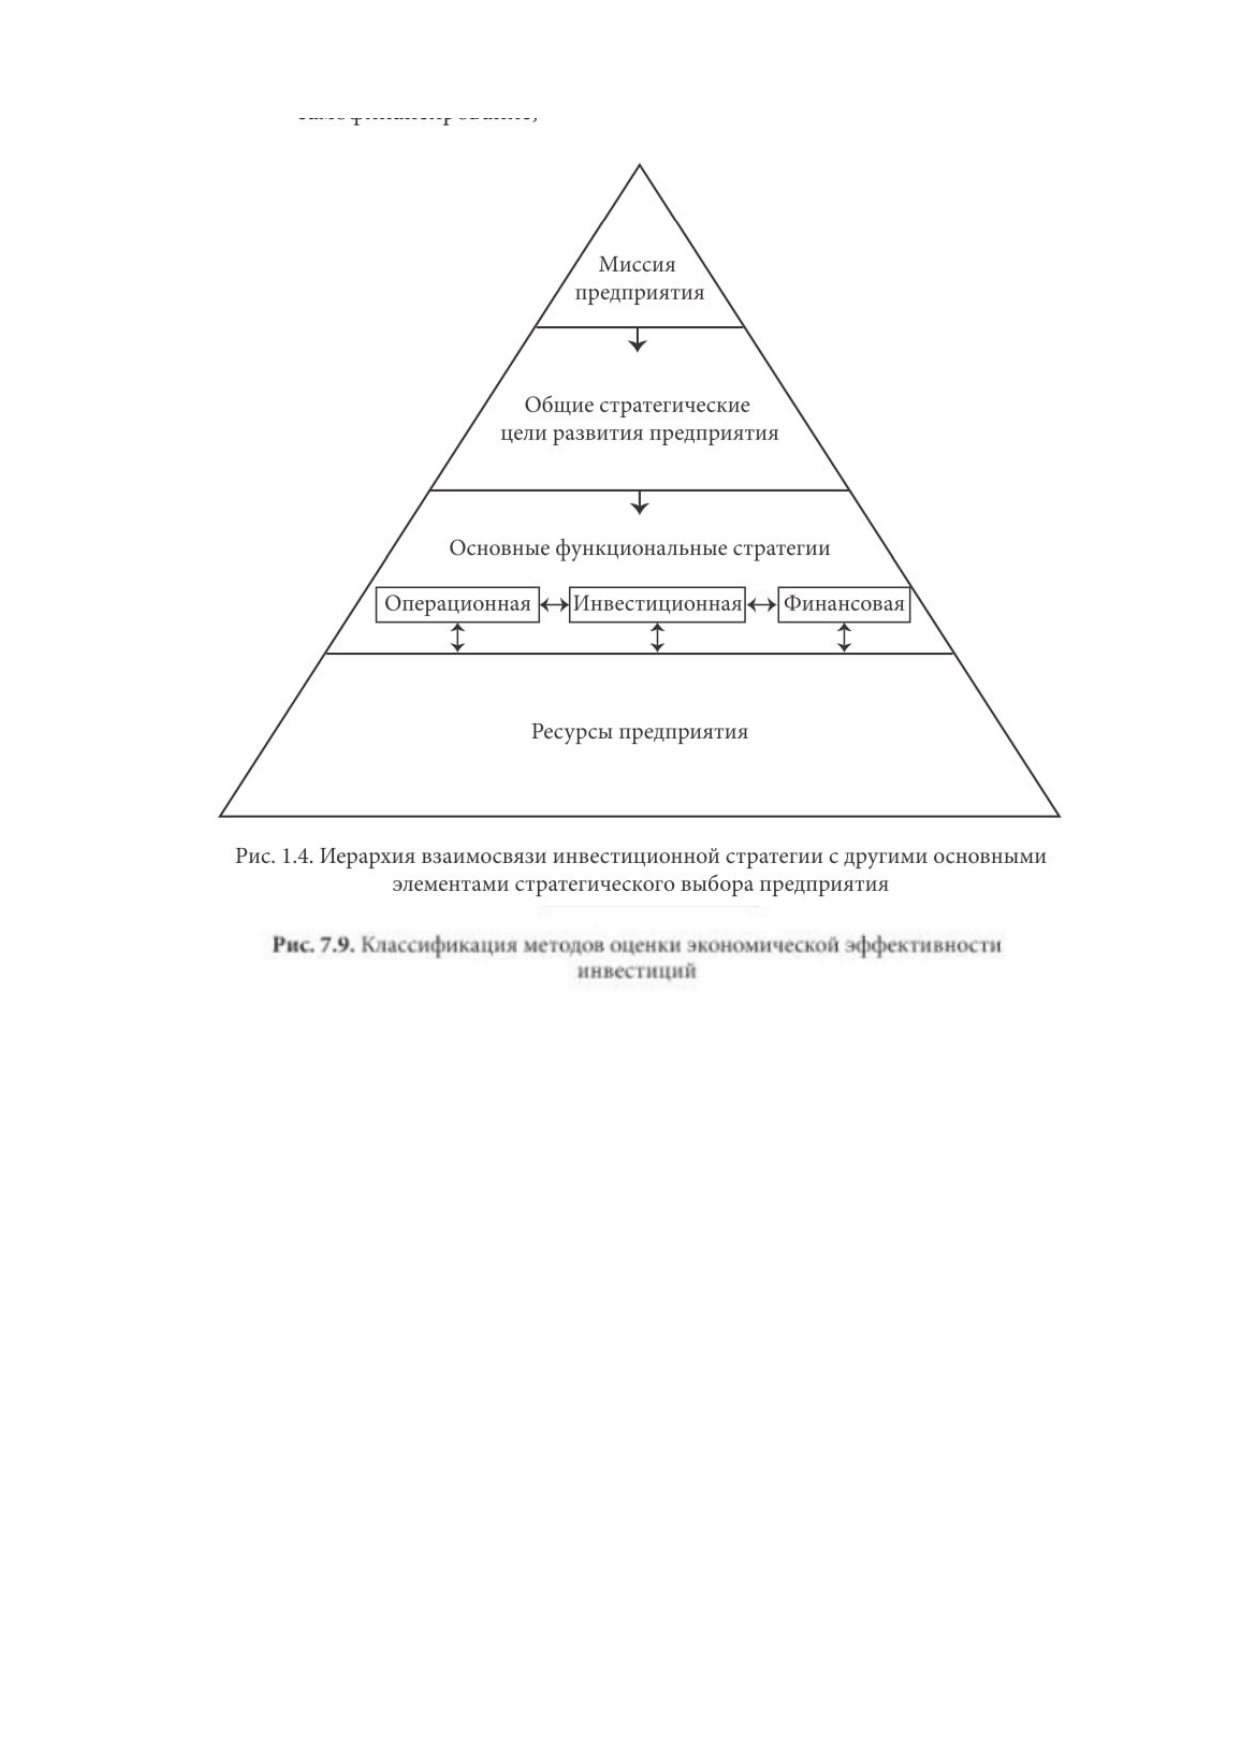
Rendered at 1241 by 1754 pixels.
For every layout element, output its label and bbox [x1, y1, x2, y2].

picture [118, 118, 1123, 993]
